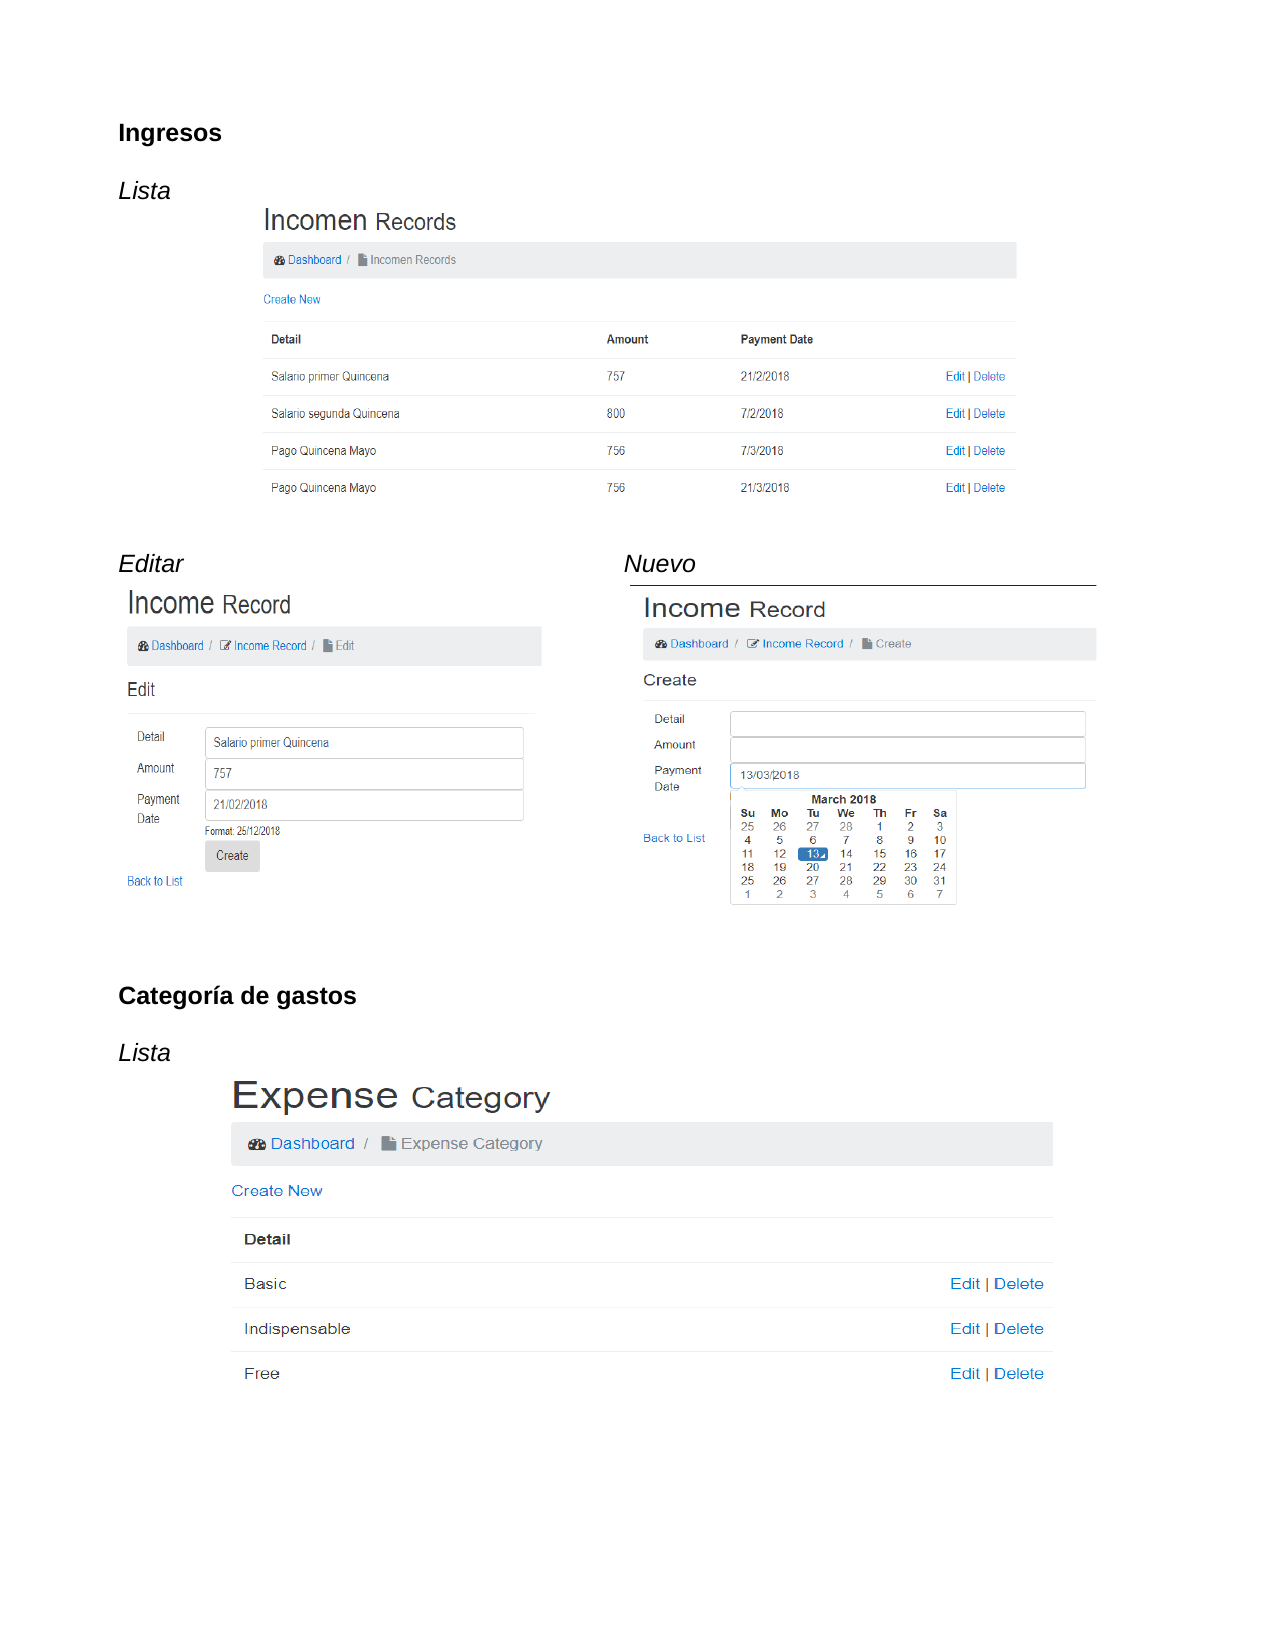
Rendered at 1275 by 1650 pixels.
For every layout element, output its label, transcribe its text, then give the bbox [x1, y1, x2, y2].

picture [258, 204, 1017, 502]
text Lista [118, 176, 1157, 204]
text Categoría de gastos [118, 981, 1157, 1009]
picture [630, 585, 1097, 910]
picture [222, 1066, 1053, 1392]
text Ingresos [118, 118, 1157, 147]
picture [120, 586, 542, 895]
text Editar Nuevo [118, 549, 1157, 578]
text Lista [118, 1038, 1157, 1067]
